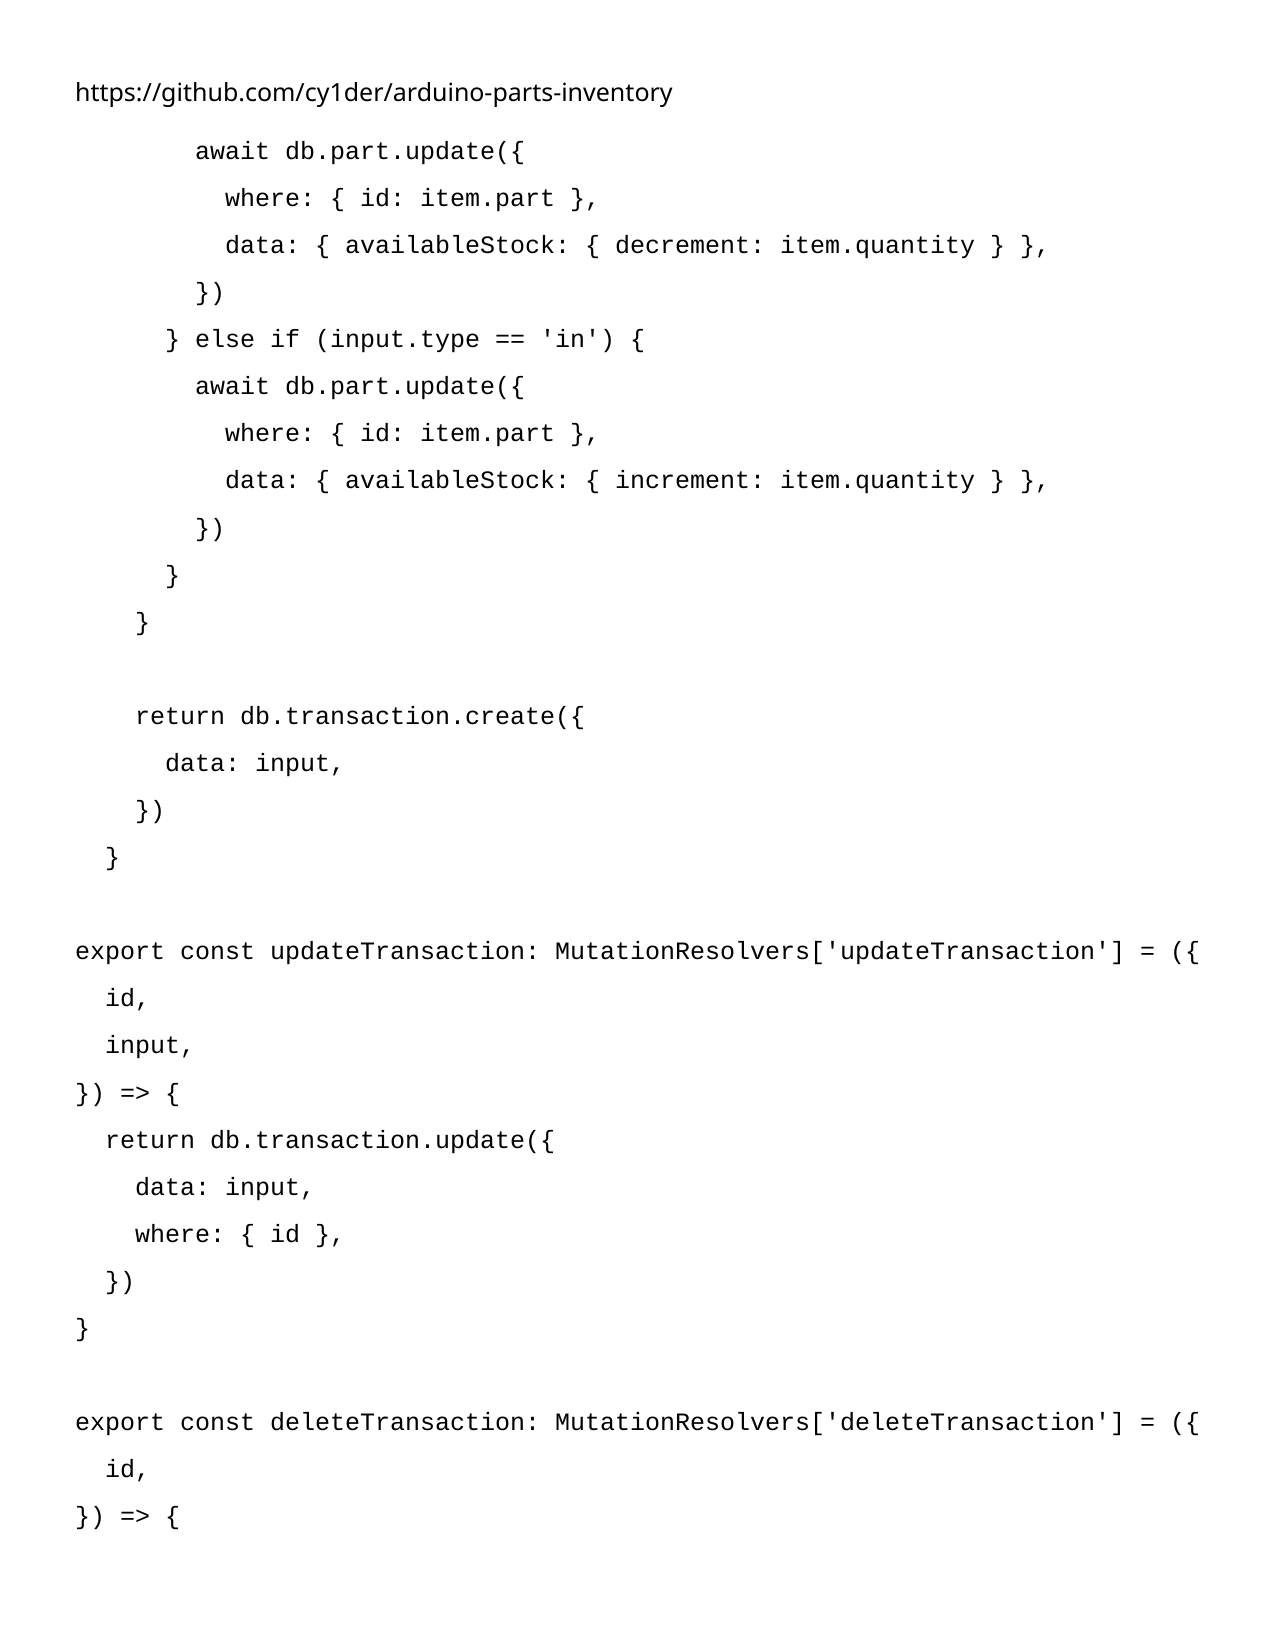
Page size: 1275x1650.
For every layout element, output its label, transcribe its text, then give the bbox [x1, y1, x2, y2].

text id, [75, 986, 1200, 1014]
text } [75, 845, 1200, 873]
text } else if (input.type == 'in') { [75, 327, 1200, 355]
text export const updateTransaction: MutationResolvers['updateTransaction'] = ({ [75, 939, 1200, 967]
text } [75, 562, 1200, 591]
text }) [75, 1268, 1200, 1297]
text }) [75, 798, 1200, 826]
text }) => { [75, 1080, 1200, 1108]
text data: input, [75, 751, 1200, 779]
text } [75, 1316, 1200, 1344]
text where: { id: item.part }, [75, 421, 1200, 449]
text where: { id }, [75, 1221, 1200, 1250]
text data: input, [75, 1174, 1200, 1203]
text data: { availableStock: { decrement: item.quantity } }, [75, 233, 1200, 261]
text await db.part.update({ [75, 374, 1200, 402]
text id, [75, 1457, 1200, 1485]
text }) => { [75, 1504, 1200, 1532]
text input, [75, 1033, 1200, 1061]
text }) [75, 280, 1200, 308]
text return db.transaction.create({ [75, 703, 1200, 732]
text return db.transaction.update({ [75, 1127, 1200, 1156]
text }) [75, 515, 1200, 543]
text export const deleteTransaction: MutationResolvers['deleteTransaction'] = ({ [75, 1410, 1200, 1438]
text } [75, 609, 1200, 638]
text await db.part.update({ [75, 138, 1200, 167]
text where: { id: item.part }, [75, 186, 1200, 214]
text data: { availableStock: { increment: item.quantity } }, [75, 468, 1200, 496]
